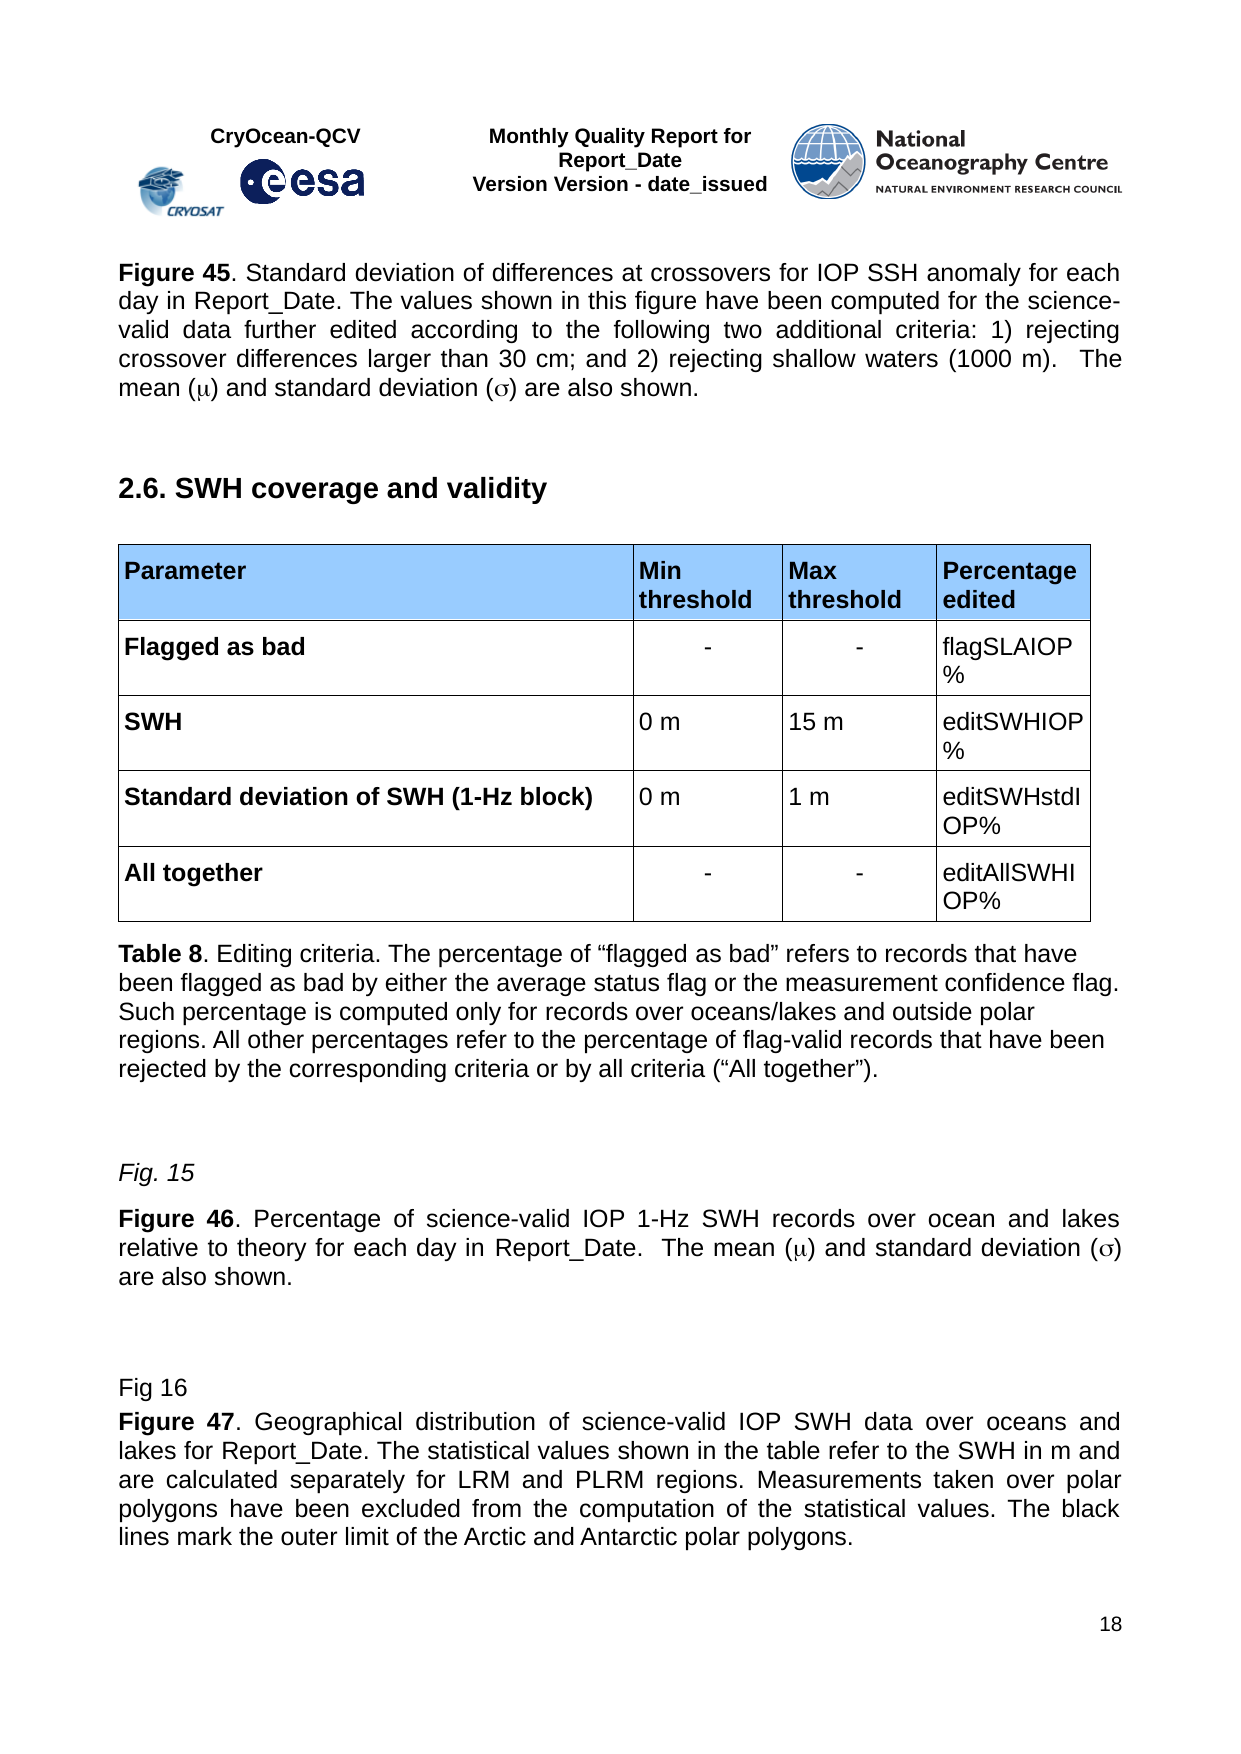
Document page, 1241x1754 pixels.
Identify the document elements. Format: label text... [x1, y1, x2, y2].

table_cell editSWHIOP% [937, 696, 1090, 770]
table_cell - [783, 621, 936, 695]
text Figure 45. Standard deviation of differences at crossovers for IOP SSH anomaly for each day in Report_Date. The values shown in this figure have been computed for the science-valid data further edited according to the following two additional criteria: 1) rejecting crossover differences larger than 30 cm; and 2) rejecting shallow waters (1000 m). The mean (μ) and standard deviation (σ) are also shown. [118, 257, 1122, 401]
text Fig. 15 [118, 1158, 1122, 1187]
table_cell Flagged as bad [119, 621, 633, 695]
table_cell All together [119, 847, 633, 921]
table_cell editAllSWHIOP% [937, 847, 1090, 921]
table_cell Standard deviation of SWH (1-Hz block) [119, 771, 633, 846]
text Figure 47. Geographical distribution of science-valid IOP SWH data over oceans and lakes for Report_Date. The statistical values shown in the table refer to the SWH in m and are calculated separately for LRM and PLRM regions. Measurements taken over polar polygons have been excluded from the computation of the statistical values. The black lines mark the outer limit of the Arctic and Antarctic polar polygons. [118, 1407, 1122, 1551]
table_header Percentage edited [937, 545, 1090, 619]
table_cell 0 m [634, 771, 782, 846]
table_cell - [634, 621, 782, 695]
table_cell flagSLAIOP% [937, 621, 1090, 695]
text 2.6. SWH coverage and validity [118, 471, 1122, 504]
table_cell 0 m [634, 696, 782, 770]
table_cell - [634, 847, 782, 921]
table_header Max threshold [783, 545, 936, 619]
table_header Parameter [119, 545, 633, 619]
table_cell 15 m [783, 696, 936, 770]
text Fig 16 [118, 1373, 1122, 1401]
table_cell editSWHstdIOP% [937, 771, 1090, 846]
table_cell SWH [119, 696, 633, 770]
text Table 8. Editing criteria. The percentage of “flagged as bad” refers to records that have been flagged as bad by either the average status flag or the measurement confidence flag. Such percentage is computed only for records over oceans/lakes and outside polar regions. All other percentages refer to the percentage of flag-valid records that have been rejected by the corresponding criteria or by all criteria (“All together”). [118, 939, 1122, 1083]
text Figure 46. Percentage of science-valid IOP 1-Hz SWH records over ocean and lakes relative to theory for each day in Report_Date. The mean (μ) and standard deviation (σ) are also shown. [118, 1204, 1122, 1291]
table_cell 1 m [783, 771, 936, 846]
table_cell - [783, 847, 936, 921]
picture [118, 159, 364, 224]
table_header Min threshold [634, 545, 782, 619]
